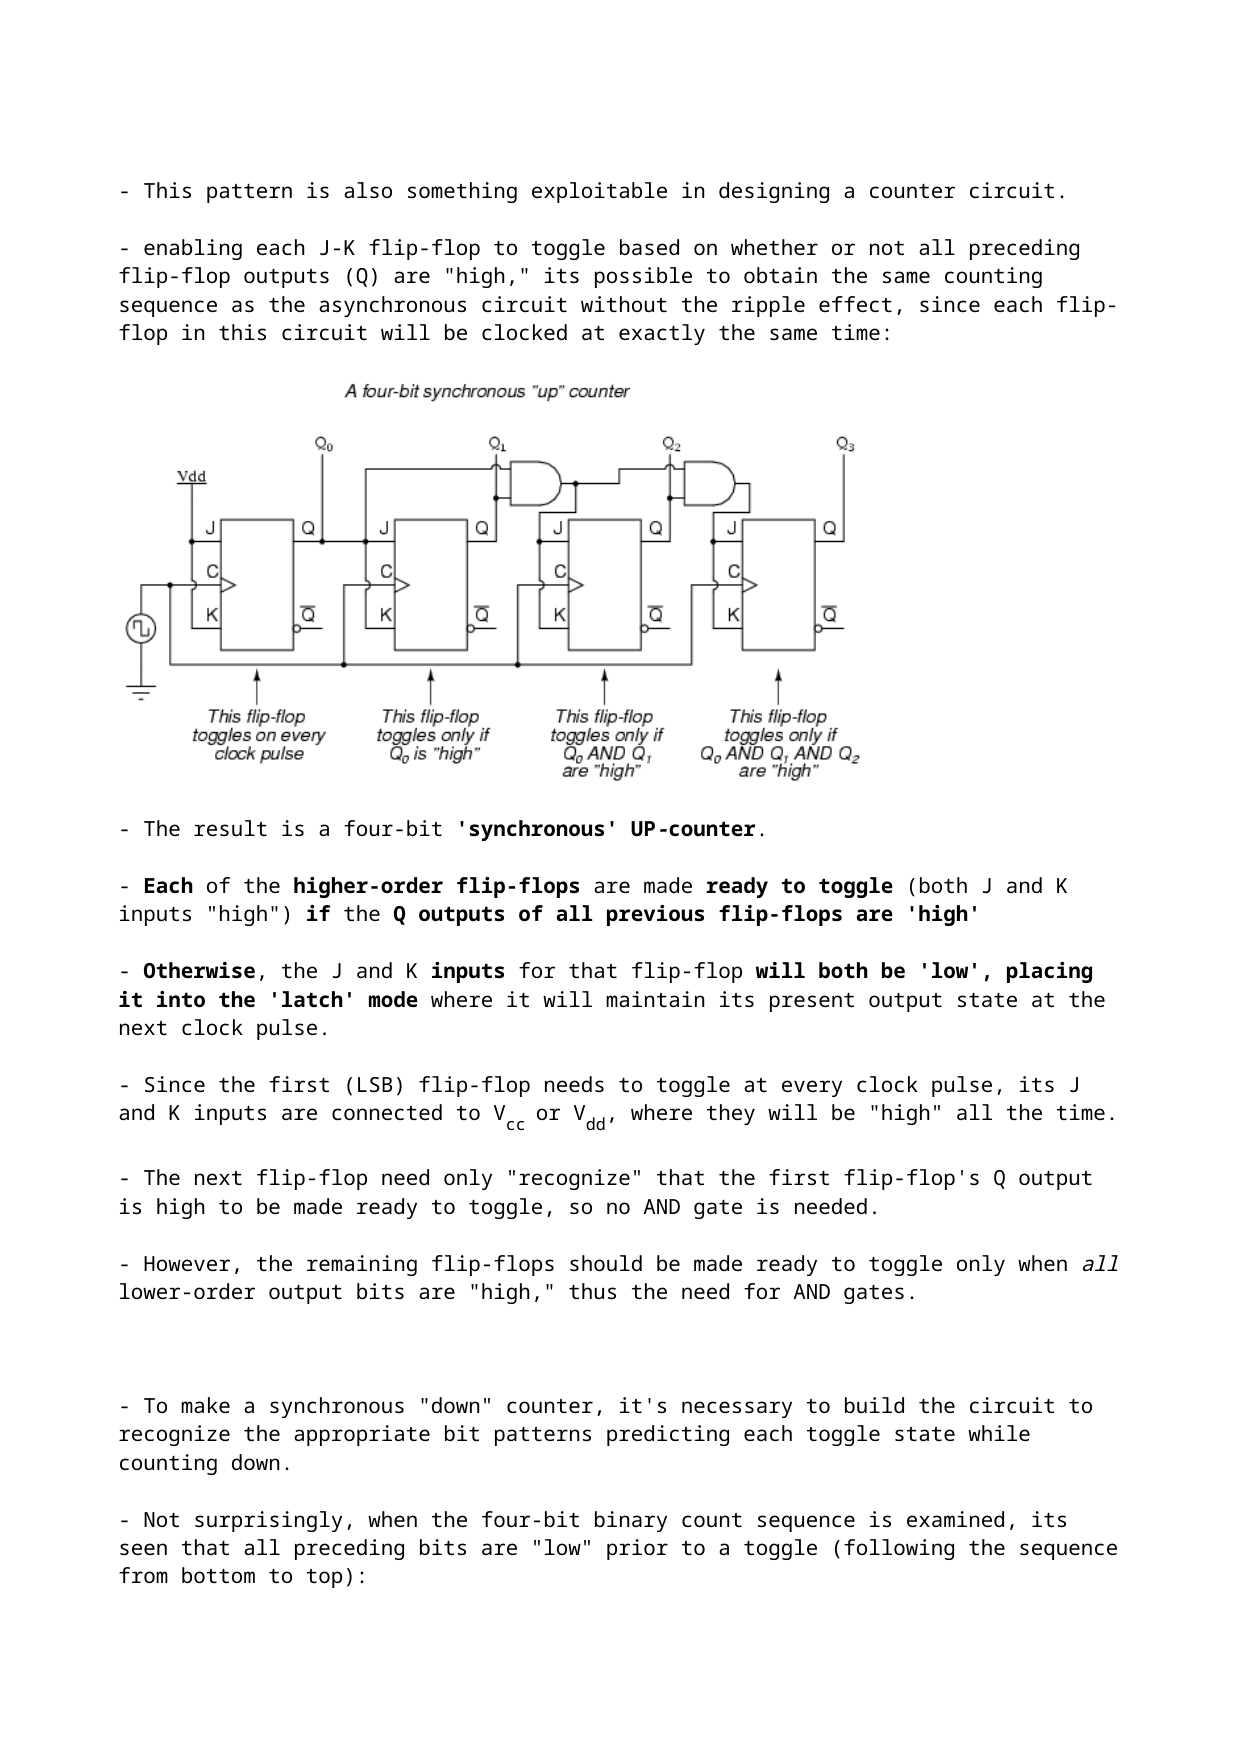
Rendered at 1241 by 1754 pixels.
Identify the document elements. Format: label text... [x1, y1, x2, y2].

text - Otherwise, the J and K inputs for that flip-flop will both be 'low', placing it into the 'latch' mode where it will maintain its present output state at the next clock pulse. [118, 956, 1122, 1042]
text - Each of the higher-order flip-flops are made ready to toggle (both J and K inputs "high") if the Q outputs of all previous flip-flops are 'high' [118, 871, 1122, 928]
text - The next flip-flop need only "recognize" that the first flip-flop's Q output is high to be made ready to toggle, so no AND gate is needed. [118, 1163, 1122, 1220]
picture [118, 375, 866, 786]
text - To make a synchronous "down" counter, it's necessary to build the circuit to recognize the appropriate bit patterns predicting each toggle state while counting down. [118, 1391, 1122, 1476]
text - However, the remaining flip-flops should be made ready to toggle only when all lower-order output bits are "high," thus the need for AND gates. [118, 1249, 1122, 1306]
text - Not surprisingly, when the four-bit binary count sequence is examined, its seen that all preceding bits are "low" prior to a toggle (following the sequence from bottom to top): [118, 1505, 1122, 1590]
text - Since the first (LSB) flip-flop needs to toggle at every clock pulse, its J and K inputs are connected to Vcc or Vdd, where they will be "high" all the time. [118, 1070, 1122, 1135]
text - enabling each J-K flip-flop to toggle based on whether or not all preceding flip-flop outputs (Q) are "high," its possible to obtain the same counting sequence as the asynchronous circuit without the ripple effect, since each flip-flop in this circuit will be clocked at exactly the same time: [118, 233, 1122, 347]
text - This pattern is also something exploitable in designing a counter circuit. [118, 176, 1122, 204]
text - The result is a four-bit 'synchronous' UP-counter. [118, 814, 1122, 842]
